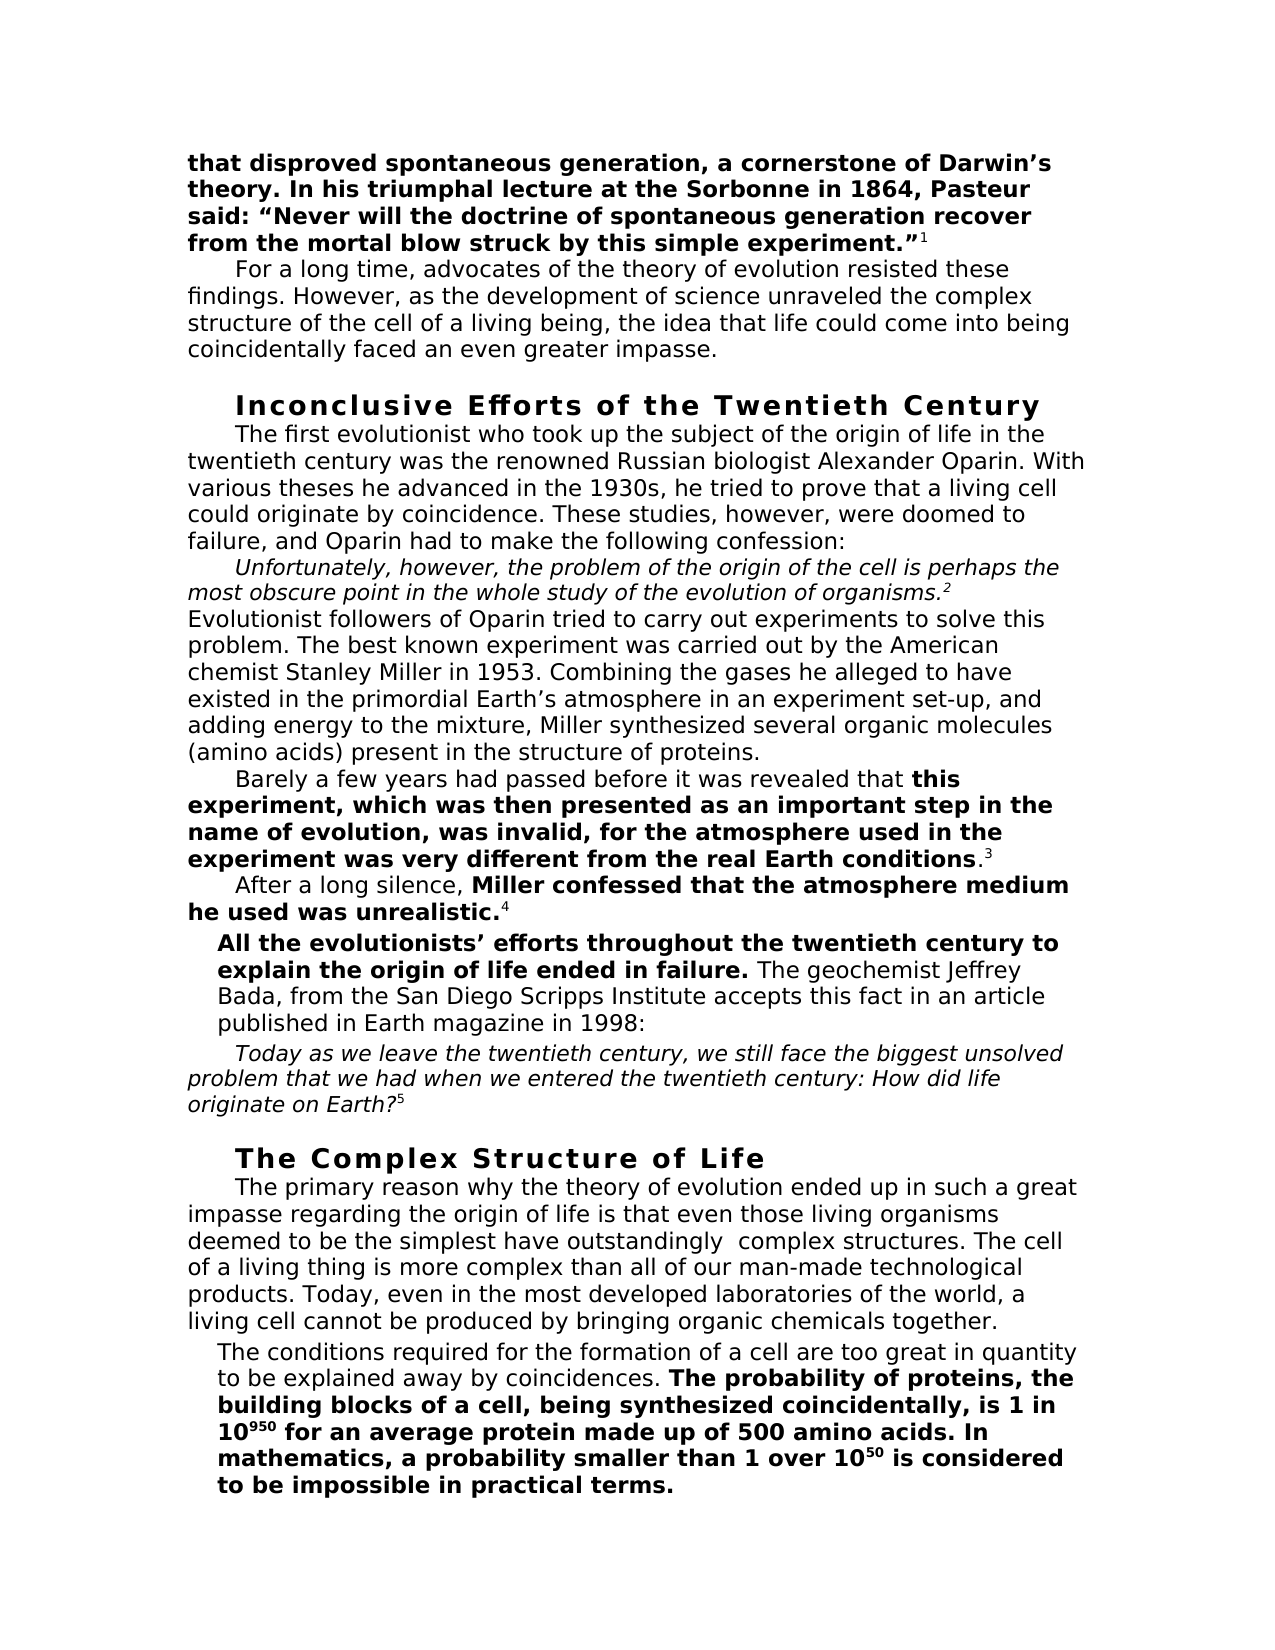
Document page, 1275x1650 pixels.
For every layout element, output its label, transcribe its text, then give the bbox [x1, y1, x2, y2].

text The conditions required for the formation of a cell are too great in quantity to be explained away by coincidences. The probability of proteins, the building blocks of a cell, being synthesized coincidentally, is 1 in 10950 for an average protein made up of 500 amino acids. In mathematics, a probability smaller than 1 over 1050 is considered to be impossible in practical terms. [217, 1339, 1087, 1499]
text that disproved spontaneous generation, a cornerstone of Darwin’s theory. In his triumphal lecture at the Sorbonne in 1864, Pasteur said: “Never will the doctrine of spontaneous generation recover from the mortal blow struck by this simple experiment.”1 [187, 150, 1087, 257]
text The Complex Structure of Life [187, 1143, 1087, 1174]
text All the evolutionists’ efforts throughout the twentieth century to explain the origin of life ended in failure. The geochemist Jeffrey Bada, from the San Diego Scripps Institute accepts this fact in an article published in Earth magazine in 1998: [217, 930, 1087, 1037]
text After a long silence, Miller confessed that the atmosphere medium he used was unrealistic.4 [187, 873, 1087, 926]
text Evolutionist followers of Oparin tried to carry out experiments to solve this problem. The best known experiment was carried out by the American chemist Stanley Miller in 1953. Combining the gases he alleged to have existed in the primordial Earth’s atmosphere in an experiment set-up, and adding energy to the mixture, Miller synthesized several organic molecules (amino acids) present in the structure of proteins. [187, 606, 1087, 766]
text Unfortunately, however, the problem of the origin of the cell is perhaps the most obscure point in the whole study of the evolution of organisms.2 [187, 555, 1087, 606]
text Barely a few years had passed before it was revealed that this experiment, which was then presented as an important step in the name of evolution, was invalid, for the atmosphere used in the experiment was very different from the real Earth conditions.3 [187, 766, 1087, 873]
text Today as we leave the twentieth century, we still face the biggest unsolved problem that we had when we entered the twentieth century: How did life originate on Earth?5 [187, 1041, 1087, 1117]
text Inconclusive Efforts of the Twentieth Century [187, 390, 1087, 422]
text The primary reason why the theory of evolution ended up in such a great impasse regarding the origin of life is that even those living organisms deemed to be the simplest have outstandingly complex structures. The cell of a living thing is more complex than all of our man-made technological products. Today, even in the most developed laboratories of the world, a living cell cannot be produced by bringing organic chemicals together. [187, 1174, 1087, 1334]
text The first evolutionist who took up the subject of the origin of life in the twentieth century was the renowned Russian biologist Alexander Oparin. With various theses he advanced in the 1930s, he tried to prove that a living cell could originate by coincidence. These studies, however, were doomed to failure, and Oparin had to make the following confession: [187, 422, 1087, 555]
text For a long time, advocates of the theory of evolution resisted these findings. However, as the development of science unraveled the complex structure of the cell of a living being, the idea that life could come into being coincidentally faced an even greater impasse. [187, 257, 1087, 363]
